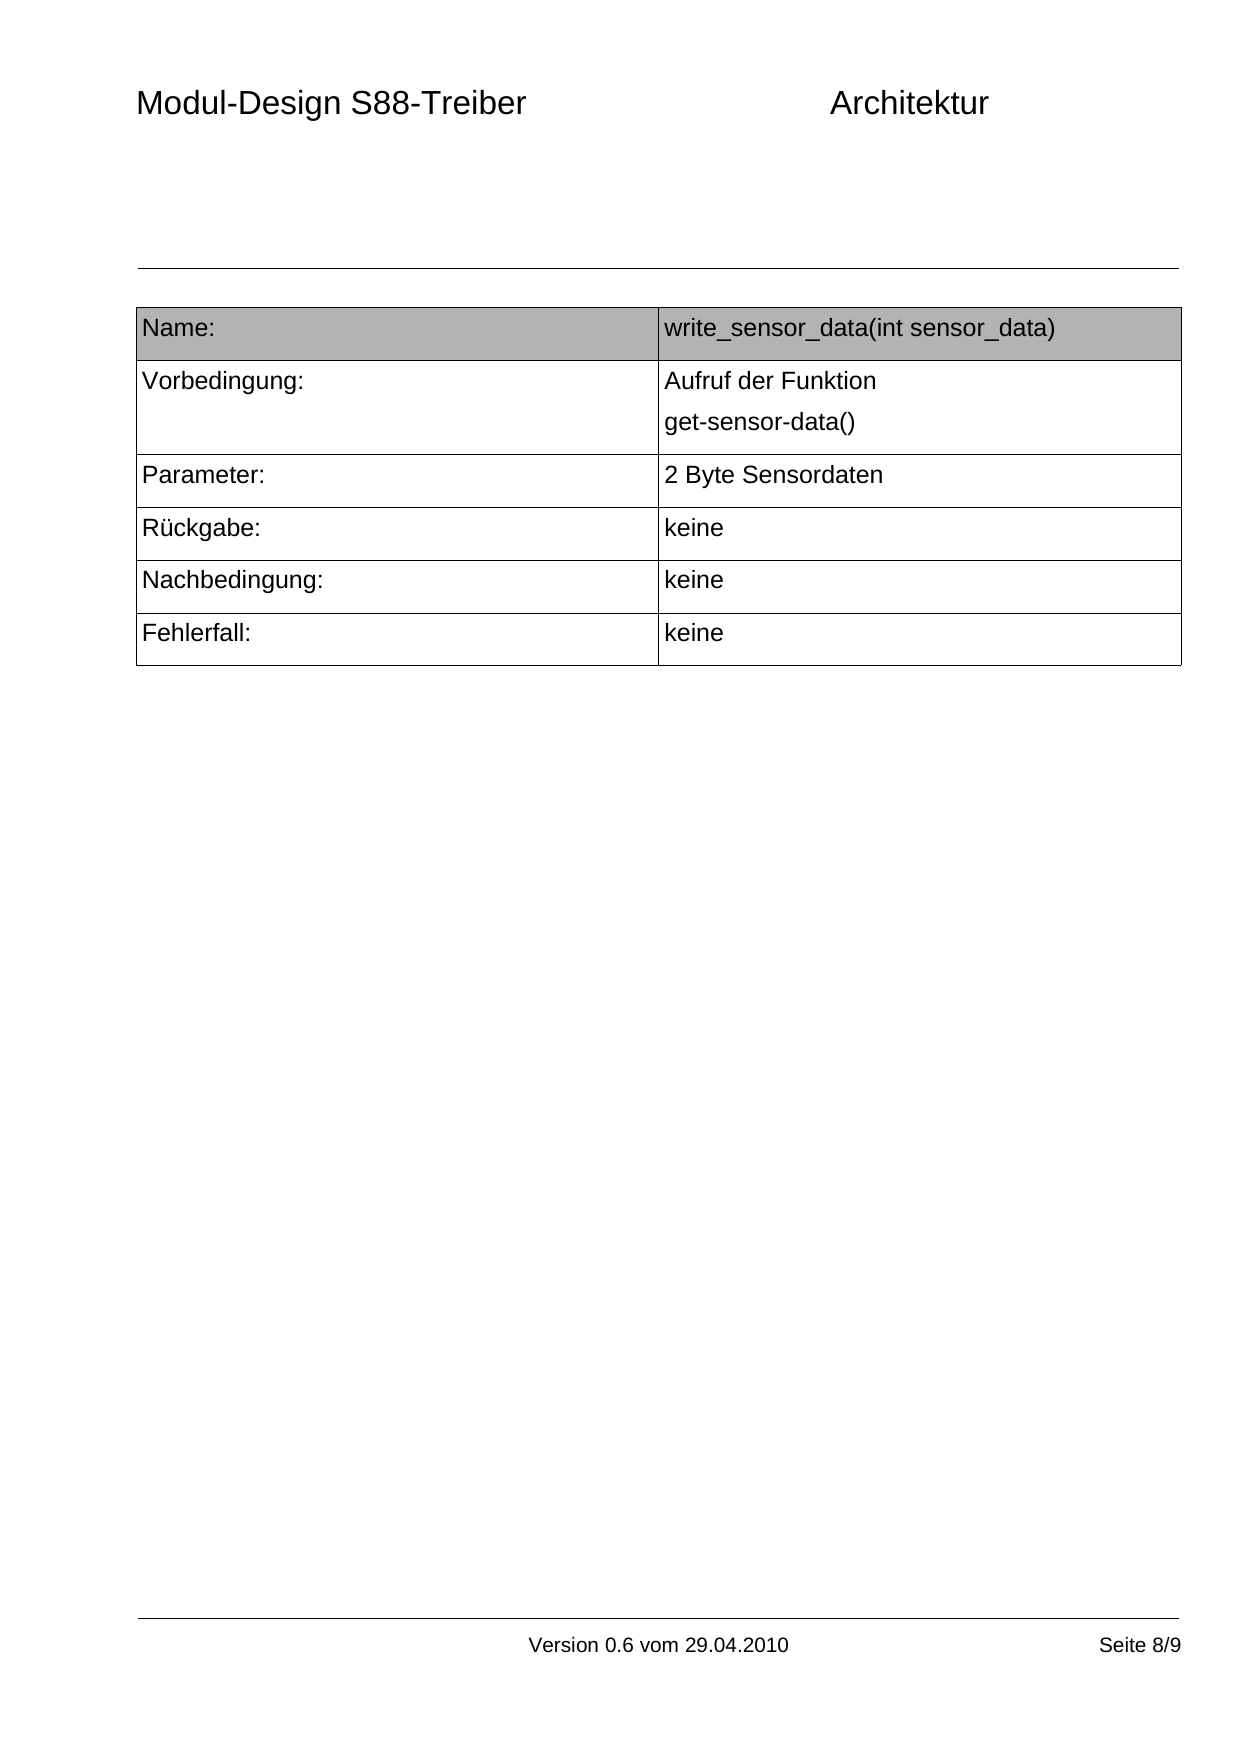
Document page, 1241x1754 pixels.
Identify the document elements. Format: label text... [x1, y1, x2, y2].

table_cell Parameter: [137, 455, 658, 507]
table_cell keine [659, 508, 1181, 559]
table_cell Vorbedingung: [137, 361, 658, 454]
table_cell Fehlerfall: [137, 614, 658, 665]
table_cell Aufruf der Funktion get-sensor-data() [659, 361, 1181, 454]
table_cell 2 Byte Sensordaten [659, 455, 1181, 507]
table_header write_sensor_data(int sensor_data) [659, 308, 1181, 360]
table_cell Nachbedingung: [137, 561, 658, 612]
table_cell Rückgabe: [137, 508, 658, 559]
table_cell keine [659, 561, 1181, 612]
table_cell keine [659, 614, 1181, 665]
table_header Name: [137, 308, 658, 360]
